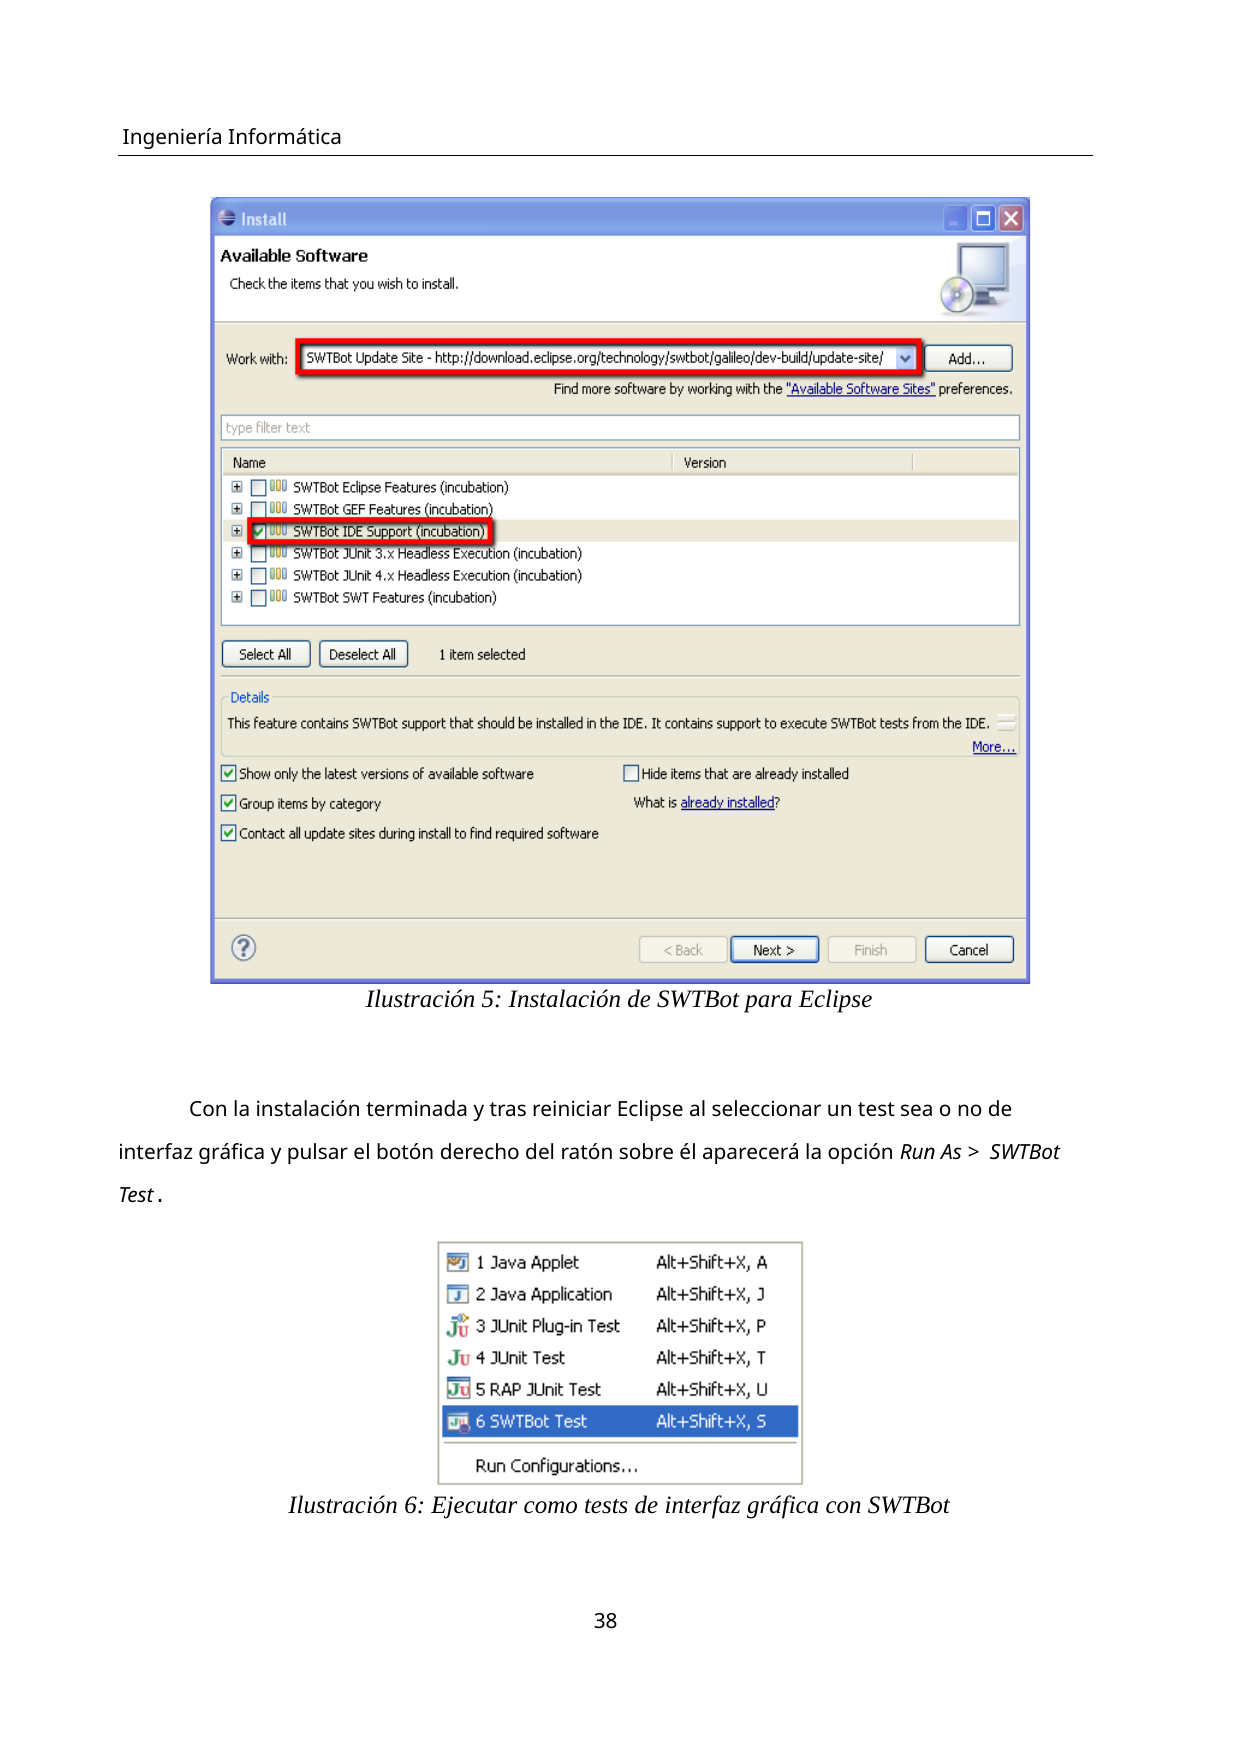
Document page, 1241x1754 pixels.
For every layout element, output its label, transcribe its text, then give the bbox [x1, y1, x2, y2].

picture [210, 197, 1031, 984]
text Con la instalación terminada y tras reiniciar Eclipse al seleccionar un test sea o no de interfaz gráfica y pulsar el botón derecho del ratón sobre él aparecerá la opción Run As > SWTBot Test. [118, 1094, 1093, 1208]
text Ilustración 6: Ejecutar como tests de interfaz gráfica con SWTBot [266, 1247, 974, 1518]
text Ilustración 5: Instalación de SWTBot para Eclipse [210, 984, 1030, 1013]
